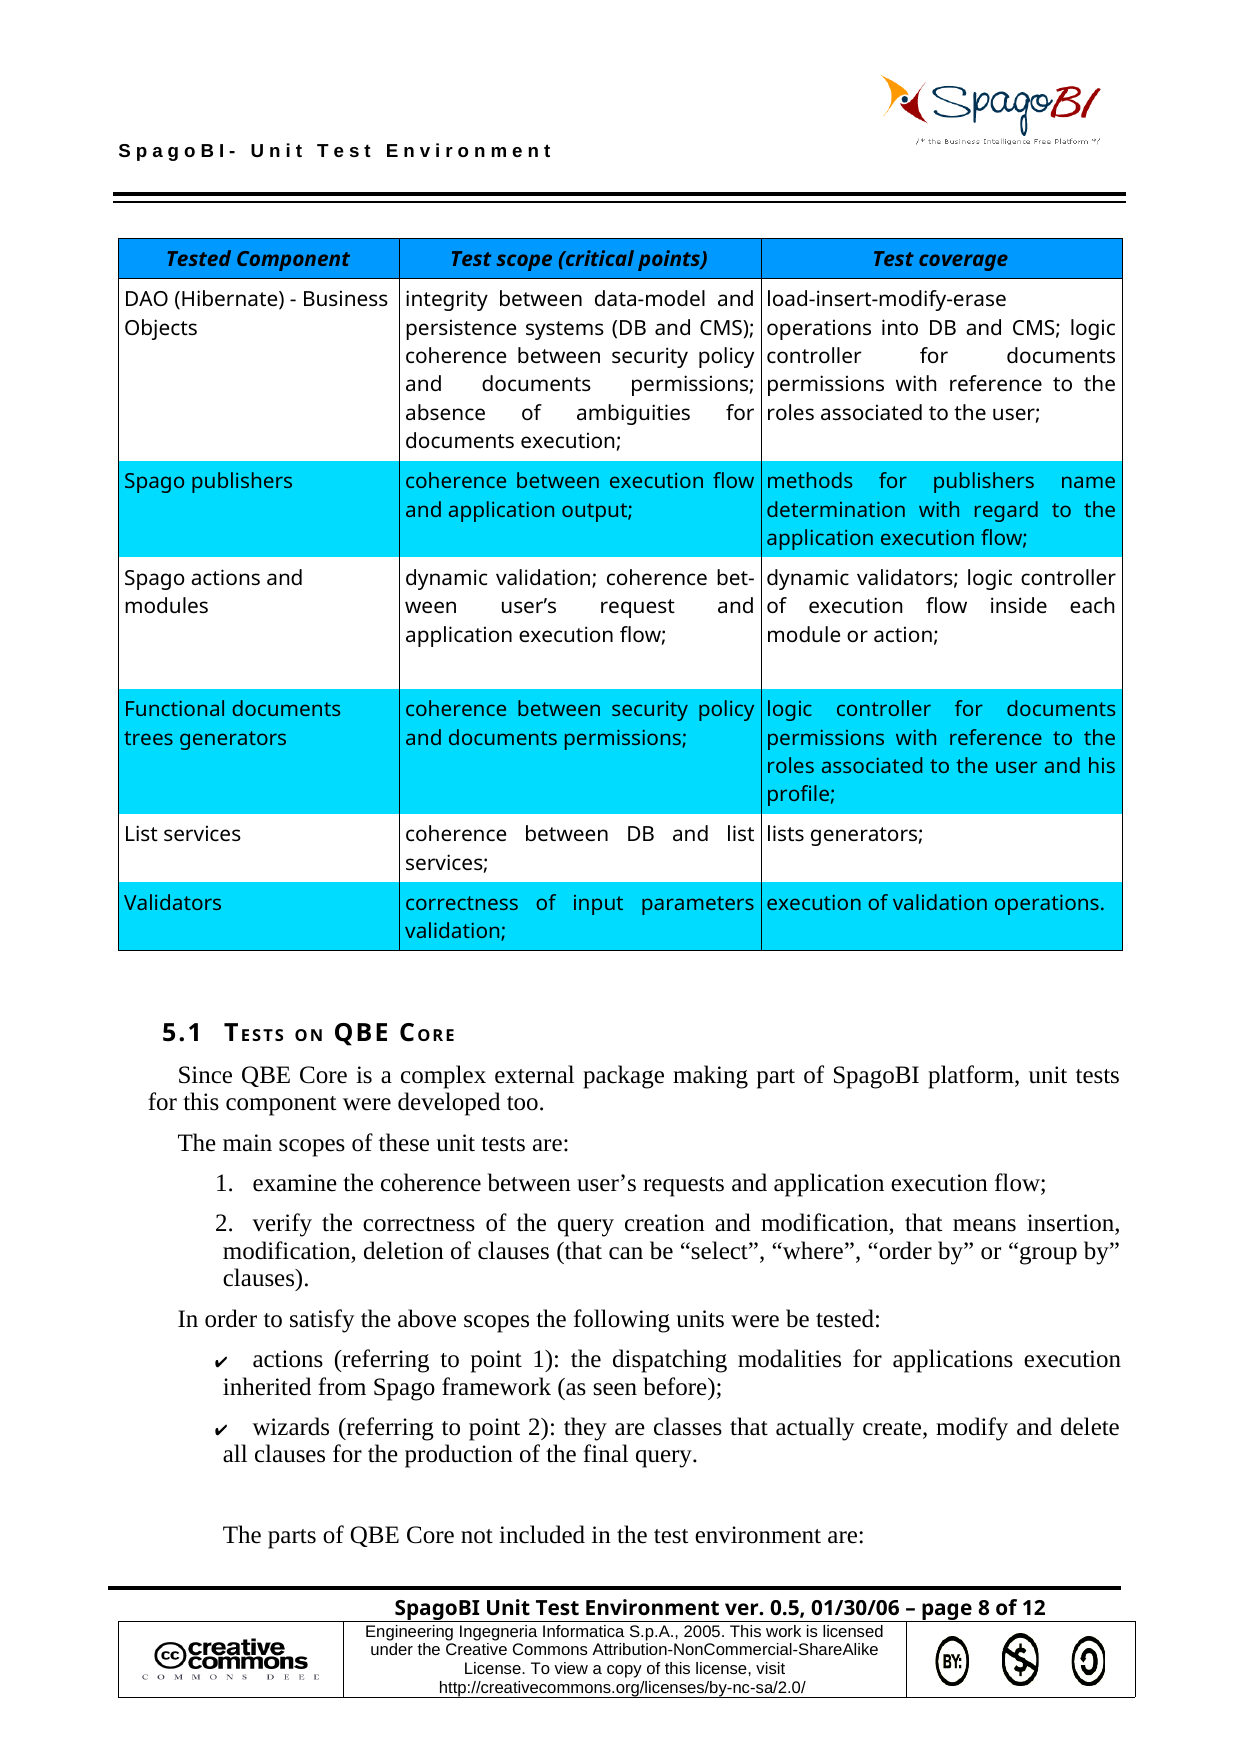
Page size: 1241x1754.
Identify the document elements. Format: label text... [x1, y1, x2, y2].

list actions (referring to point 1): the dispatching modalities for applications execution inherited from Spago framework (as seen before); [185, 1345, 1122, 1400]
list verify the correctness of the query creation and modification, that means insertion, modification, deletion of clauses (that can be “select”, “where”, “order by” or “group by” clauses). [185, 1209, 1122, 1292]
table_cell load-insert-modify-erase operations into DB and CMS; logic controller for documents permissions with reference to the roles associated to the user; [762, 279, 1122, 461]
picture [1002, 1633, 1039, 1686]
list The parts of QBE Core not included in the test environment are: [185, 1521, 1122, 1549]
text The main scopes of these unit tests are: [148, 1129, 1122, 1156]
table_cell execution of validation operations. [762, 882, 1122, 950]
table_header Tested Component [119, 239, 399, 278]
table_cell dynamic validators; logic controller of execution flow inside each module or action; [762, 557, 1122, 688]
list examine the coherence between user’s requests and application execution flow; [185, 1169, 1122, 1197]
table_cell coherence between DB and list services; [400, 814, 761, 882]
picture [1071, 1636, 1105, 1686]
list wizards (referring to point 2): they are classes that actually create, modify and delete all clauses for the production of the final query. [185, 1413, 1122, 1468]
picture [935, 1636, 969, 1686]
picture [142, 1638, 319, 1680]
table_cell Validators [119, 882, 399, 950]
picture [869, 68, 1114, 149]
subtitle Tests on QBE Core [162, 1014, 1122, 1048]
table_cell methods for publishers name determination with regard to the application execution flow; [762, 461, 1122, 557]
table_cell Spago publishers [119, 461, 399, 557]
table_cell correctness of input parameters validation; [400, 882, 761, 950]
table_header Test coverage [762, 239, 1122, 278]
table_cell DAO (Hibernate) - Business Objects [119, 279, 399, 461]
text Since QBE Core is a complex external package making part of SpagoBI platform, unit tests for this component were developed too. [148, 1061, 1122, 1116]
table_cell dynamic validation; coherence bet-ween user’s request and application execution flow; [400, 557, 761, 688]
table_cell Functional documents trees generators [119, 689, 399, 814]
table_cell lists generators; [762, 814, 1122, 882]
table_cell logic controller for documents permissions with reference to the roles associated to the user and his profile; [762, 689, 1122, 814]
table_cell integrity between data-model and persistence systems (DB and CMS); coherence between security policy and documents permissions; absence of ambiguities for documents execution; [400, 279, 761, 461]
table_cell coherence between security policy and documents permissions; [400, 689, 761, 814]
table_cell Spago actions and modules [119, 557, 399, 688]
table_cell coherence between execution flow and application output; [400, 461, 761, 557]
table_cell List services [119, 814, 399, 882]
text In order to satisfy the above scopes the following units were be tested: [148, 1305, 1122, 1332]
table_header Test scope (critical points) [400, 239, 761, 278]
